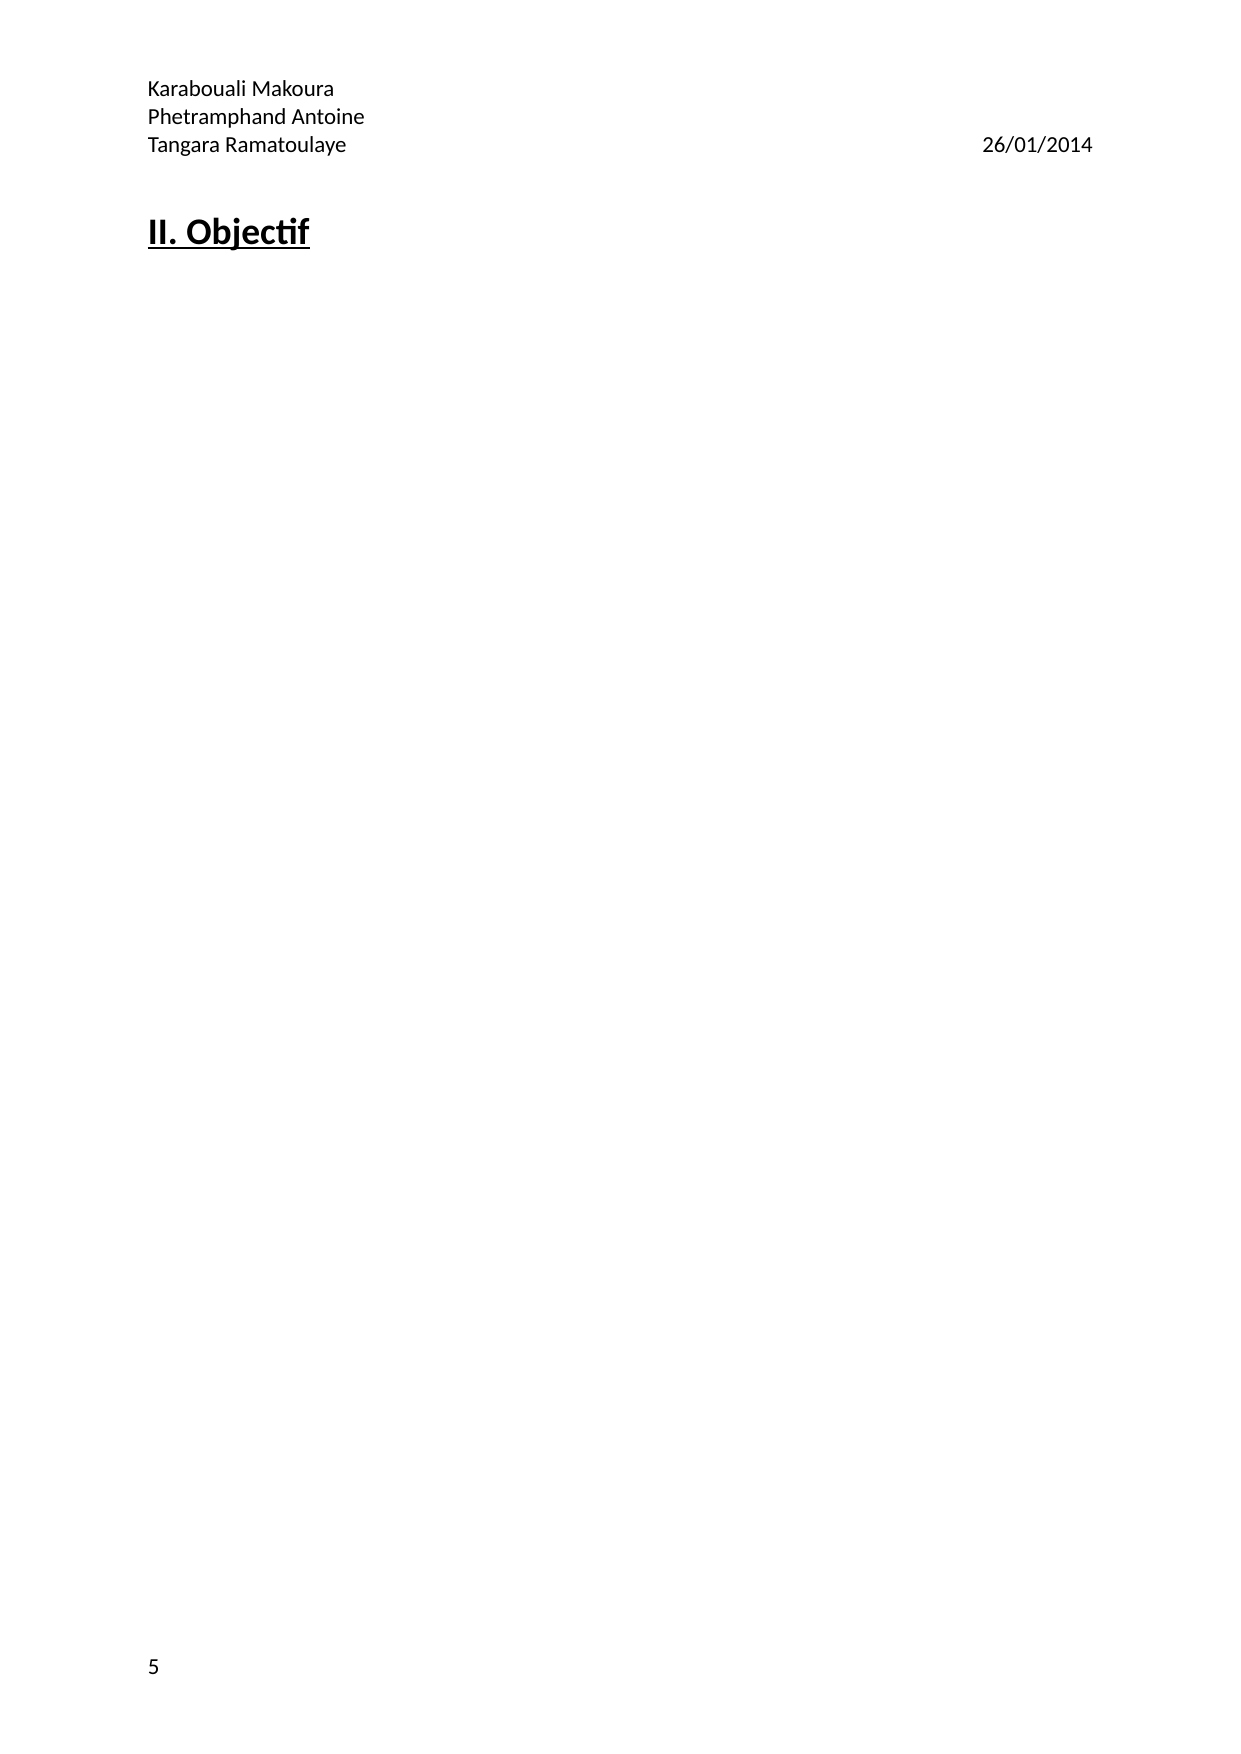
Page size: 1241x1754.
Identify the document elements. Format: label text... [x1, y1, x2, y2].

subtitle II. Objectif [148, 208, 1093, 254]
